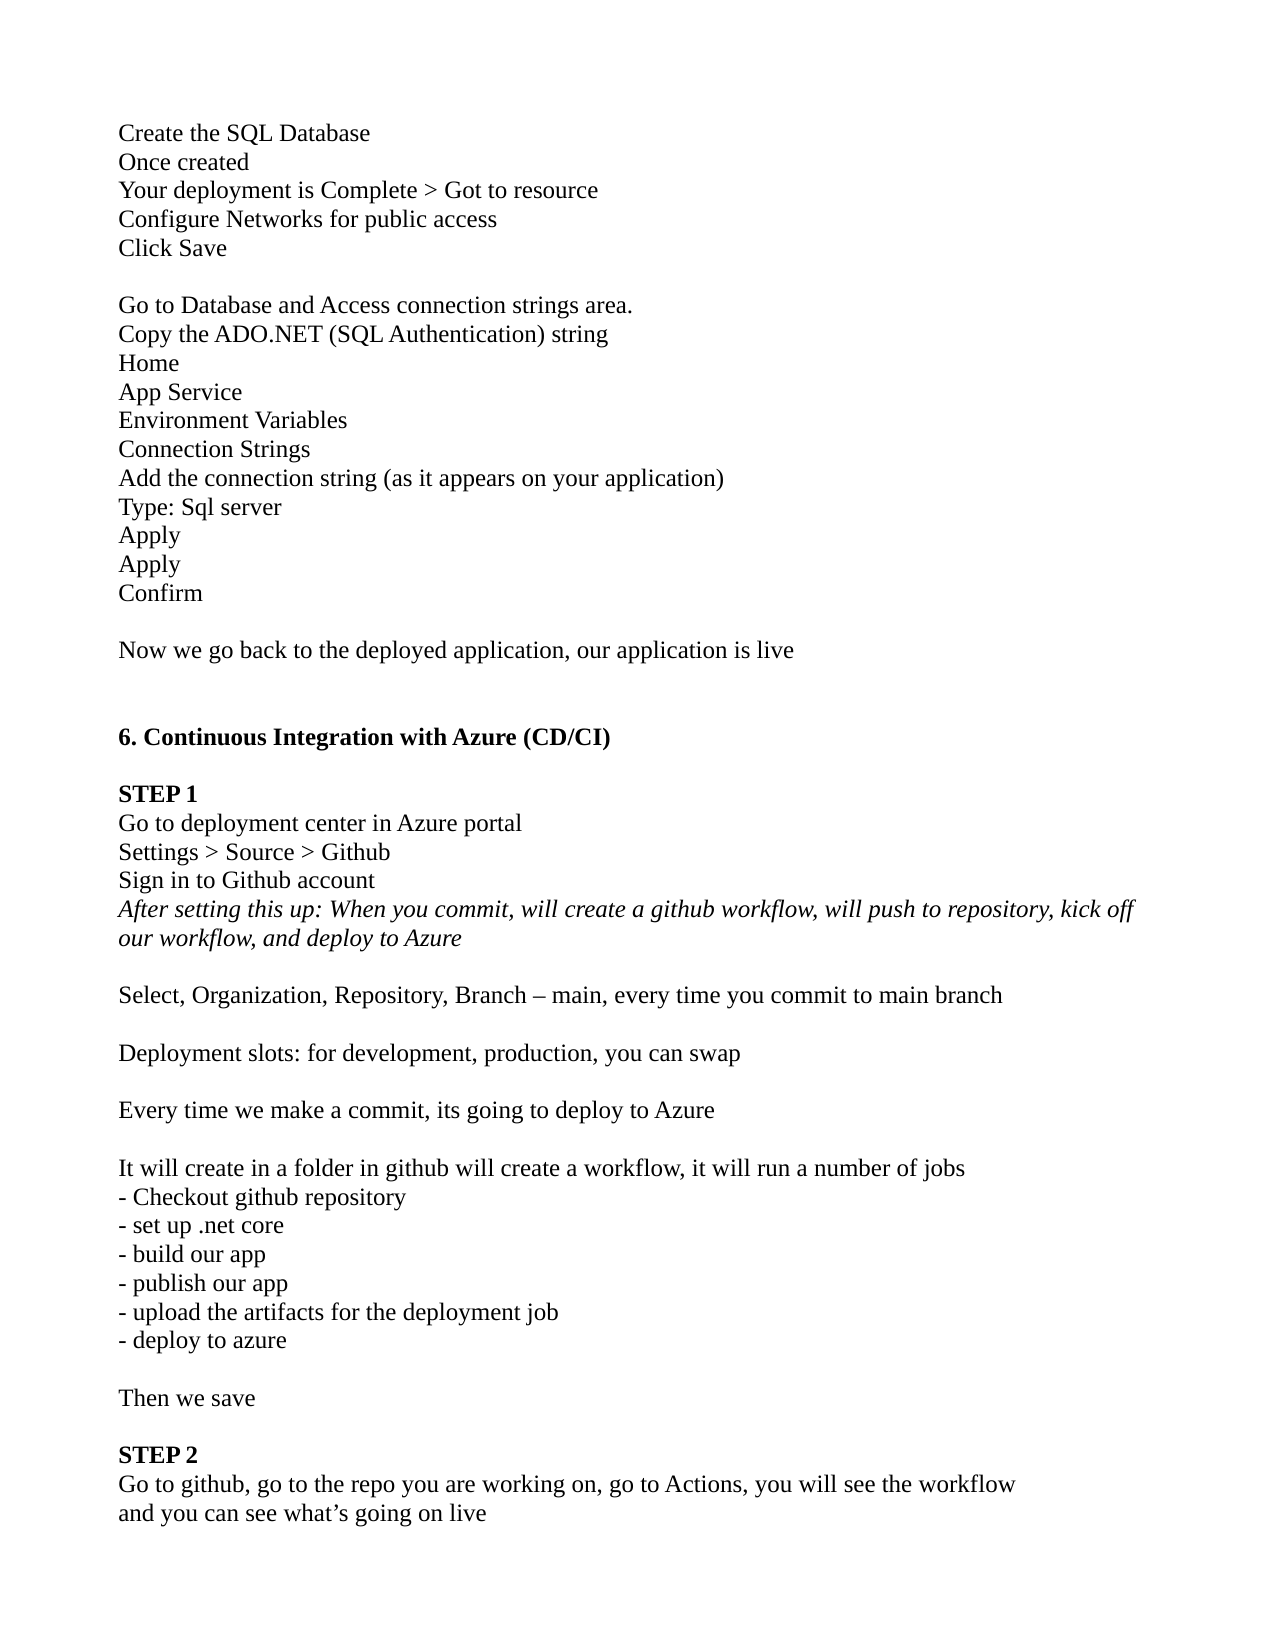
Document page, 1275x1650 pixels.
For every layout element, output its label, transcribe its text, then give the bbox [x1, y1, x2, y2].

text - publish our app [118, 1268, 1157, 1297]
text Click Save [118, 233, 1157, 262]
text Create the SQL Database [118, 118, 1157, 147]
text Configure Networks for public access [118, 204, 1157, 233]
text Go to deployment center in Azure portal [118, 808, 1157, 837]
text Go to github, go to the repo you are working on, go to Actions, you will see the workflow [118, 1469, 1157, 1498]
text Sign in to Github account [118, 866, 1157, 894]
text After setting this up: When you commit, will create a github workflow, will push to repository, kick off our workflow, and deploy to Azure [118, 894, 1157, 952]
text Now we go back to the deployed application, our application is live [118, 636, 1157, 664]
text Then we save [118, 1383, 1157, 1412]
text Confirm [118, 578, 1157, 607]
text Add the connection string (as it appears on your application) [118, 463, 1157, 492]
text It will create in a folder in github will create a workflow, it will run a number of jobs [118, 1153, 1157, 1182]
text Copy the ADO.NET (SQL Authentication) string [118, 319, 1157, 348]
text and you can see what’s going on live [118, 1498, 1157, 1527]
text Every time we make a commit, its going to deploy to Azure [118, 1096, 1157, 1124]
text - build our app [118, 1239, 1157, 1268]
text App Service [118, 377, 1157, 406]
text Select, Organization, Repository, Branch – main, every time you commit to main branch [118, 981, 1157, 1009]
text Deployment slots: for development, production, you can swap [118, 1038, 1157, 1067]
text Environment Variables [118, 406, 1157, 434]
text Apply [118, 549, 1157, 578]
text 6. Continuous Integration with Azure (CD/CI) [118, 722, 1157, 751]
text Go to Database and Access connection strings area. [118, 291, 1157, 319]
text Connection Strings [118, 434, 1157, 463]
text - upload the artifacts for the deployment job [118, 1297, 1157, 1326]
text Type: Sql server [118, 492, 1157, 521]
text Home [118, 348, 1157, 377]
text Your deployment is Complete > Got to resource [118, 176, 1157, 204]
text Settings > Source > Github [118, 837, 1157, 866]
text Once created [118, 147, 1157, 176]
text Apply [118, 521, 1157, 549]
text STEP 1 [118, 779, 1157, 808]
text - deploy to azure [118, 1326, 1157, 1354]
text - set up .net core [118, 1211, 1157, 1239]
text STEP 2 [118, 1441, 1157, 1469]
text - Checkout github repository [118, 1182, 1157, 1211]
